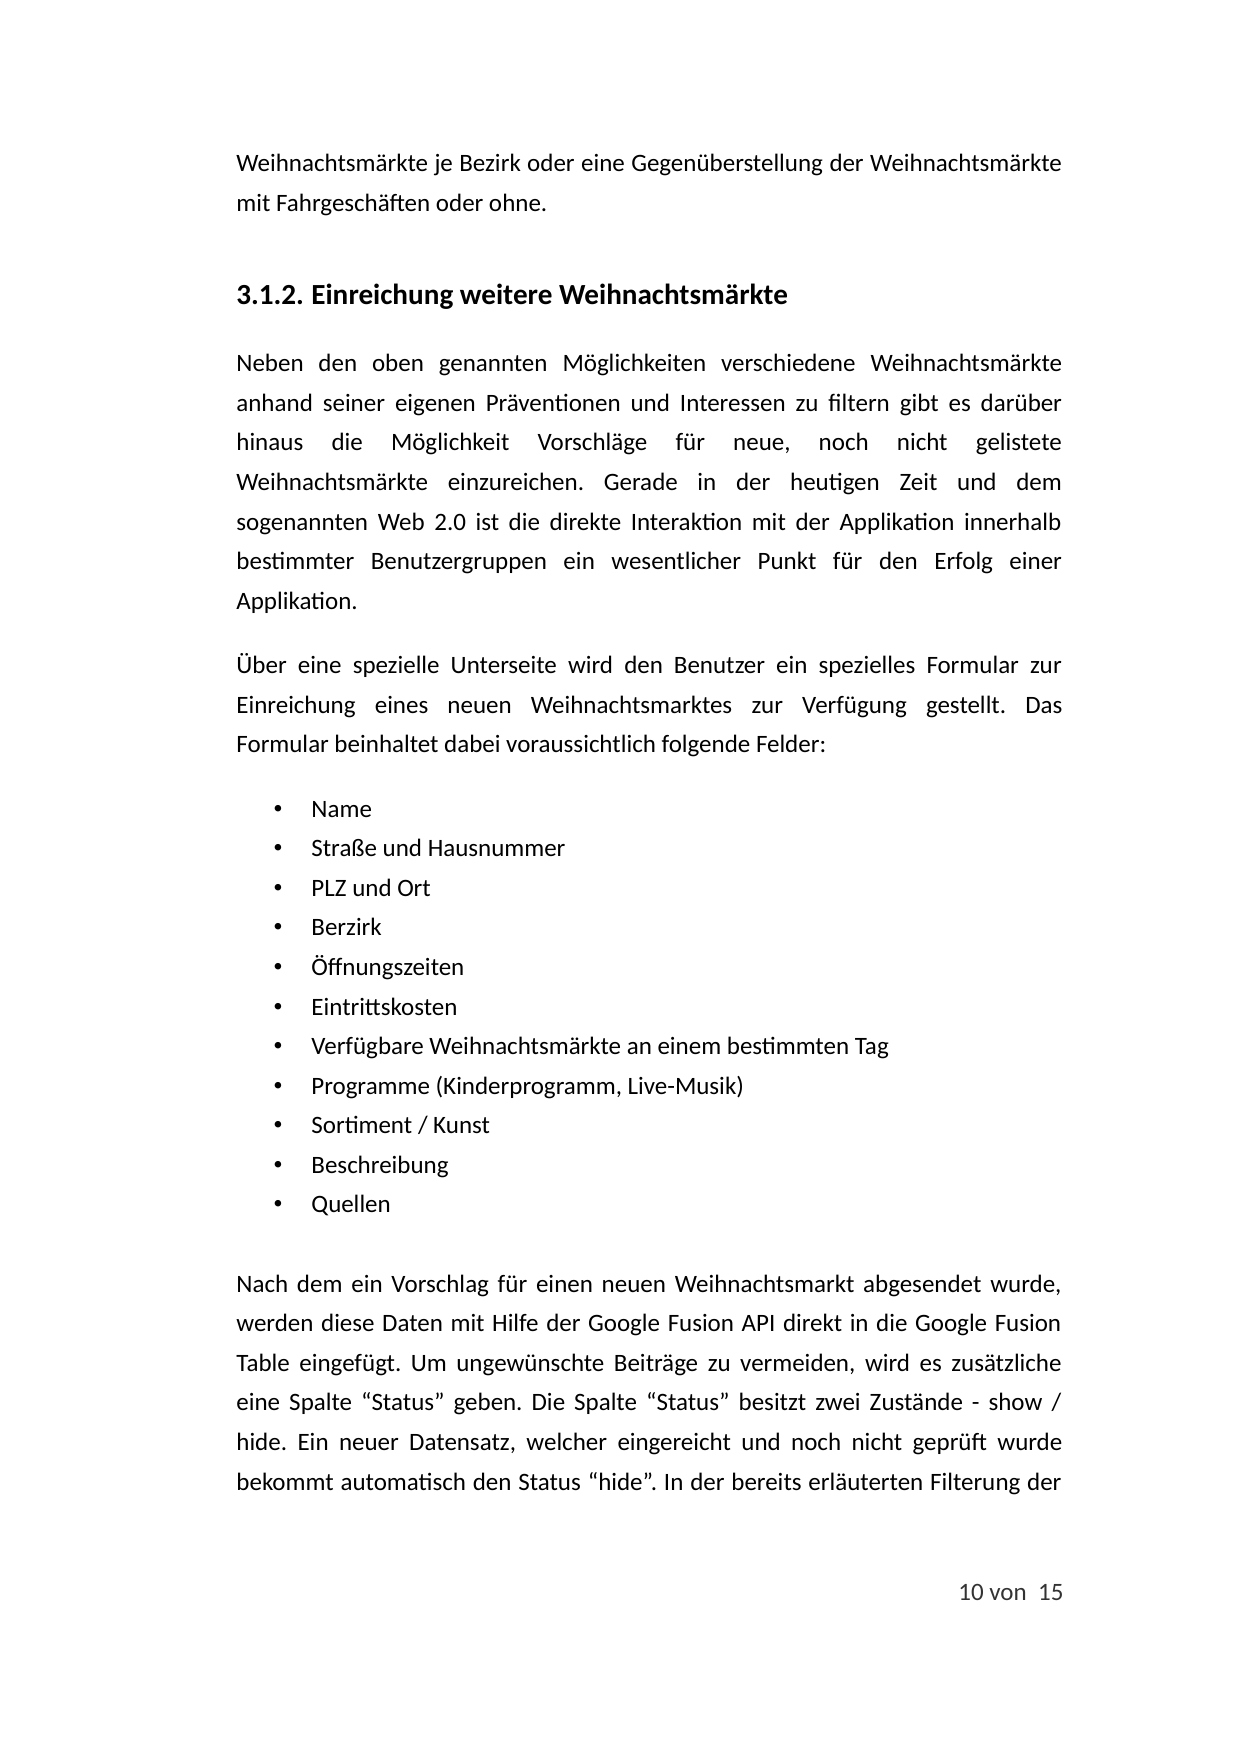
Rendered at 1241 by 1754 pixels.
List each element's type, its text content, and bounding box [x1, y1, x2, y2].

list Sortiment / Kunst [274, 1109, 1063, 1140]
list Berzirk [274, 912, 1063, 942]
subtitle Einreichung weitere Weihnachtsmärkte [236, 276, 1063, 312]
list Beschreibung [274, 1149, 1063, 1179]
list PLZ und Ort [274, 872, 1063, 902]
list Straße und Hausnummer [274, 832, 1063, 863]
list Verfügbare Weihnachtsmärkte an einem bestimmten Tag [274, 1030, 1063, 1061]
text Neben den oben genannten Möglichkeiten verschiedene Weihnachtsmärkte anhand seiner eigenen Präventionen und Interessen zu filtern gibt es darüber hinaus die Möglichkeit Vorschläge für neue, noch nicht gelistete Weihnachtsmärkte einzureichen. Gerade in der heutigen Zeit und dem sogenannten Web 2.0 ist die direkte Interaktion mit der Applikation innerhalb bestimmter Benutzergruppen ein wesentlicher Punkt für den Erfolg einer Applikation. [236, 347, 1063, 615]
list Programme (Kinderprogramm, Live-Musik) [274, 1070, 1063, 1100]
text Weihnachtsmärkte je Bezirk oder eine Gegenüberstellung der Weihnachtsmärkte mit Fahrgeschäften oder ohne. [236, 148, 1063, 218]
text Nach dem ein Vorschlag für einen neuen Weihnachtsmarkt abgesendet wurde, werden diese Daten mit Hilfe der Google Fusion API direkt in die Google Fusion Table eingefügt. Um ungewünschte Beiträge zu vermeiden, wird es zusätzliche eine Spalte “Status” geben. Die Spalte “Status” besitzt zwei Zustände - show / hide. Ein neuer Datensatz, welcher eingereicht und noch nicht geprüft wurde bekommt automatisch den Status “hide”. In der bereits erläuterten Filterung der [236, 1268, 1063, 1496]
text Über eine spezielle Unterseite wird den Benutzer ein spezielles Formular zur Einreichung eines neuen Weihnachtsmarktes zur Verfügung gestellt. Das Formular beinhaltet dabei voraussichtlich folgende Felder: [236, 649, 1063, 759]
list Name [274, 793, 1063, 823]
list Öffnungszeiten [274, 951, 1063, 982]
list Eintrittskosten [274, 991, 1063, 1021]
list Quellen [274, 1189, 1063, 1219]
